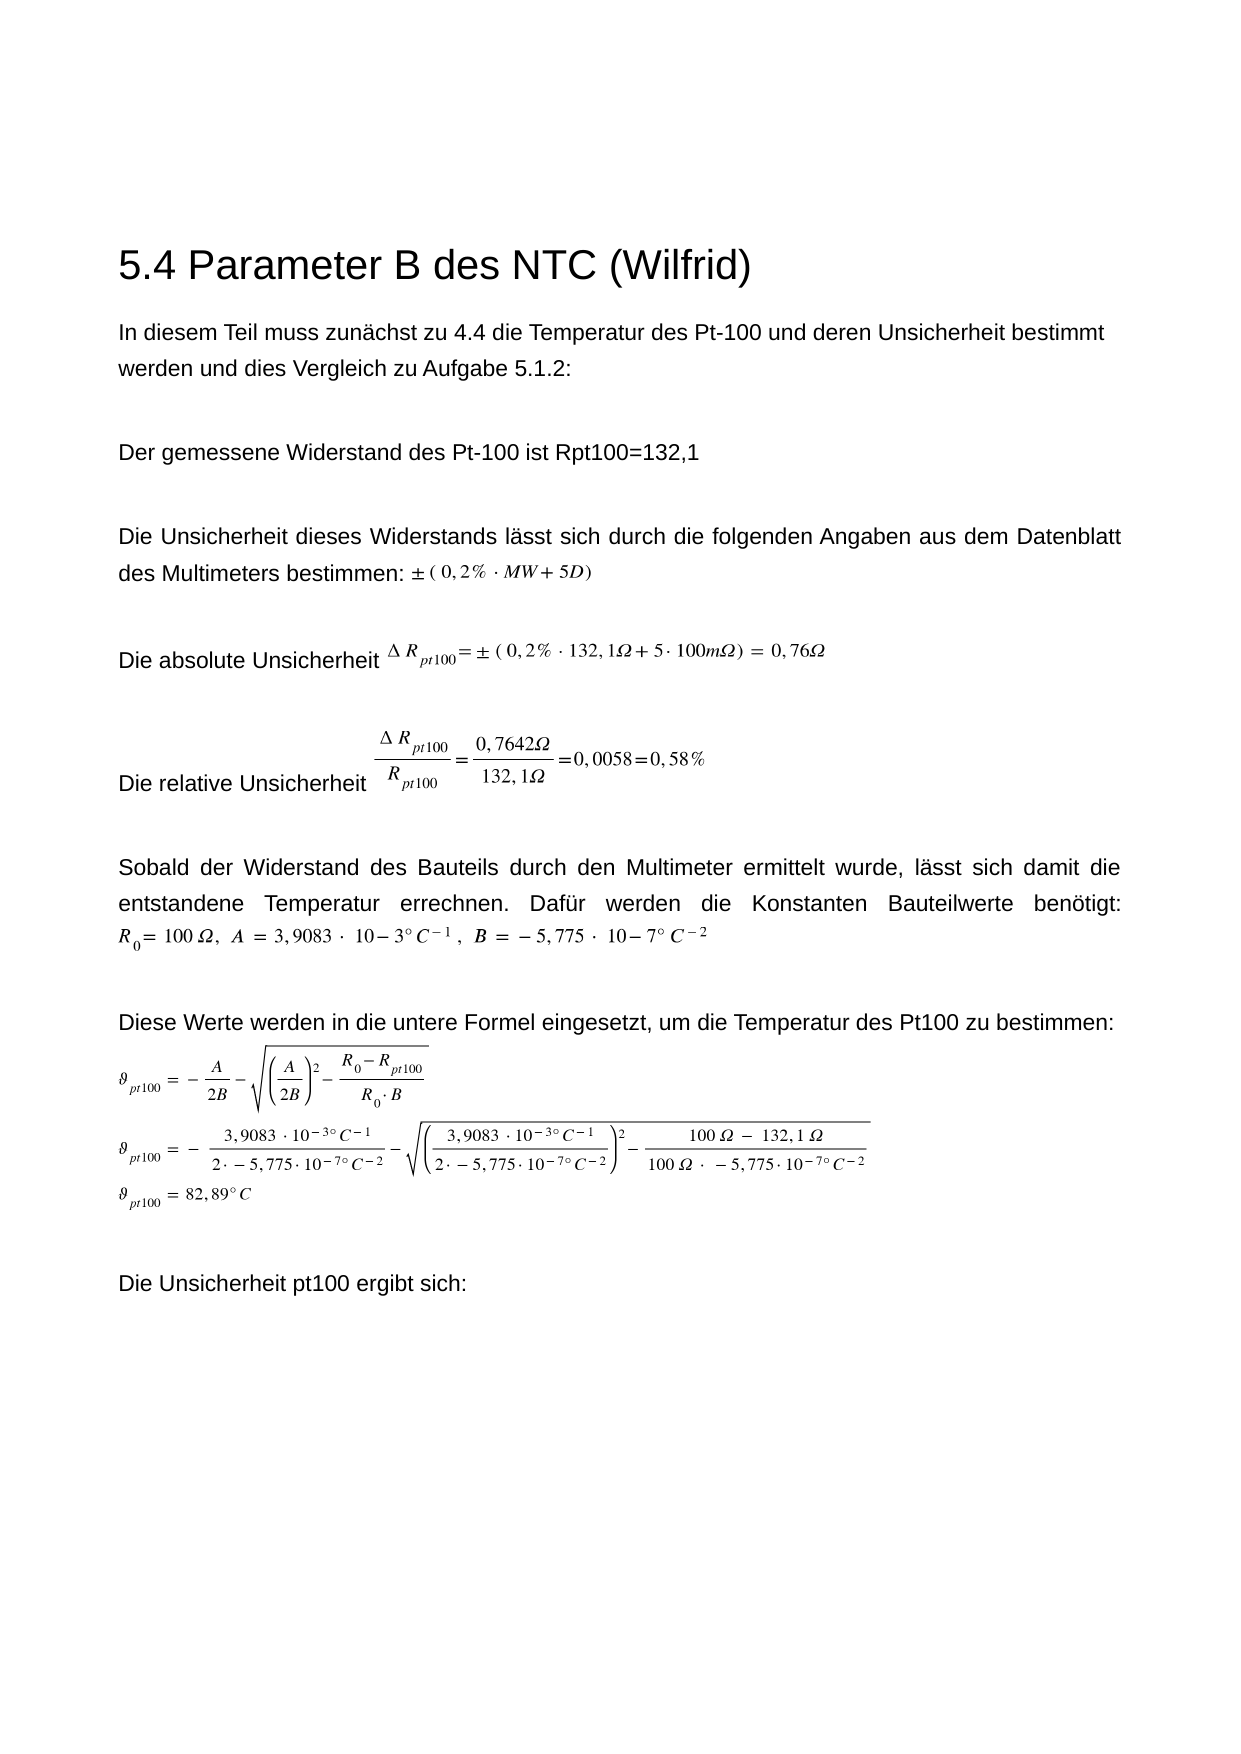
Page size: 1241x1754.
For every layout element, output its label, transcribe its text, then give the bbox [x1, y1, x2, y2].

text In diesem Teil muss zunächst zu 4.4 die Temperatur des Pt-100 und deren Unsicherheit bestimmt werden und dies Vergleich zu Aufgabe 5.1.2: [118, 319, 1122, 382]
picture [411, 564, 597, 581]
picture [385, 643, 826, 669]
text Diese Werte werden in die untere Formel eingesetzt, um die Temperatur des Pt100 zu bestimmen: [118, 1009, 1122, 1036]
picture [118, 1045, 871, 1210]
text Sobald der Widerstand des Bauteils durch den Multimeter ermittelt wurde, lässt sich damit die entstandene Temperatur errechnen. Dafür werden die Konstanten Bauteilwerte benötigt: [118, 853, 1122, 951]
text Die Unsicherheit pt100 ergibt sich: [118, 1268, 1122, 1297]
subtitle 5.4 Parameter B des NTC (Wilfrid) [118, 240, 1122, 288]
picture [118, 927, 707, 951]
text Der gemessene Widerstand des Pt-100 ist Rpt100=132,1 [118, 439, 1122, 466]
text Die relative Unsicherheit [118, 731, 1122, 796]
text Die absolute Unsicherheit [118, 643, 1122, 673]
text Die Unsicherheit dieses Widerstands lässt sich durch die folgenden Angaben aus dem Datenblatt des Multimeters bestimmen: [118, 523, 1122, 586]
picture [372, 731, 709, 791]
